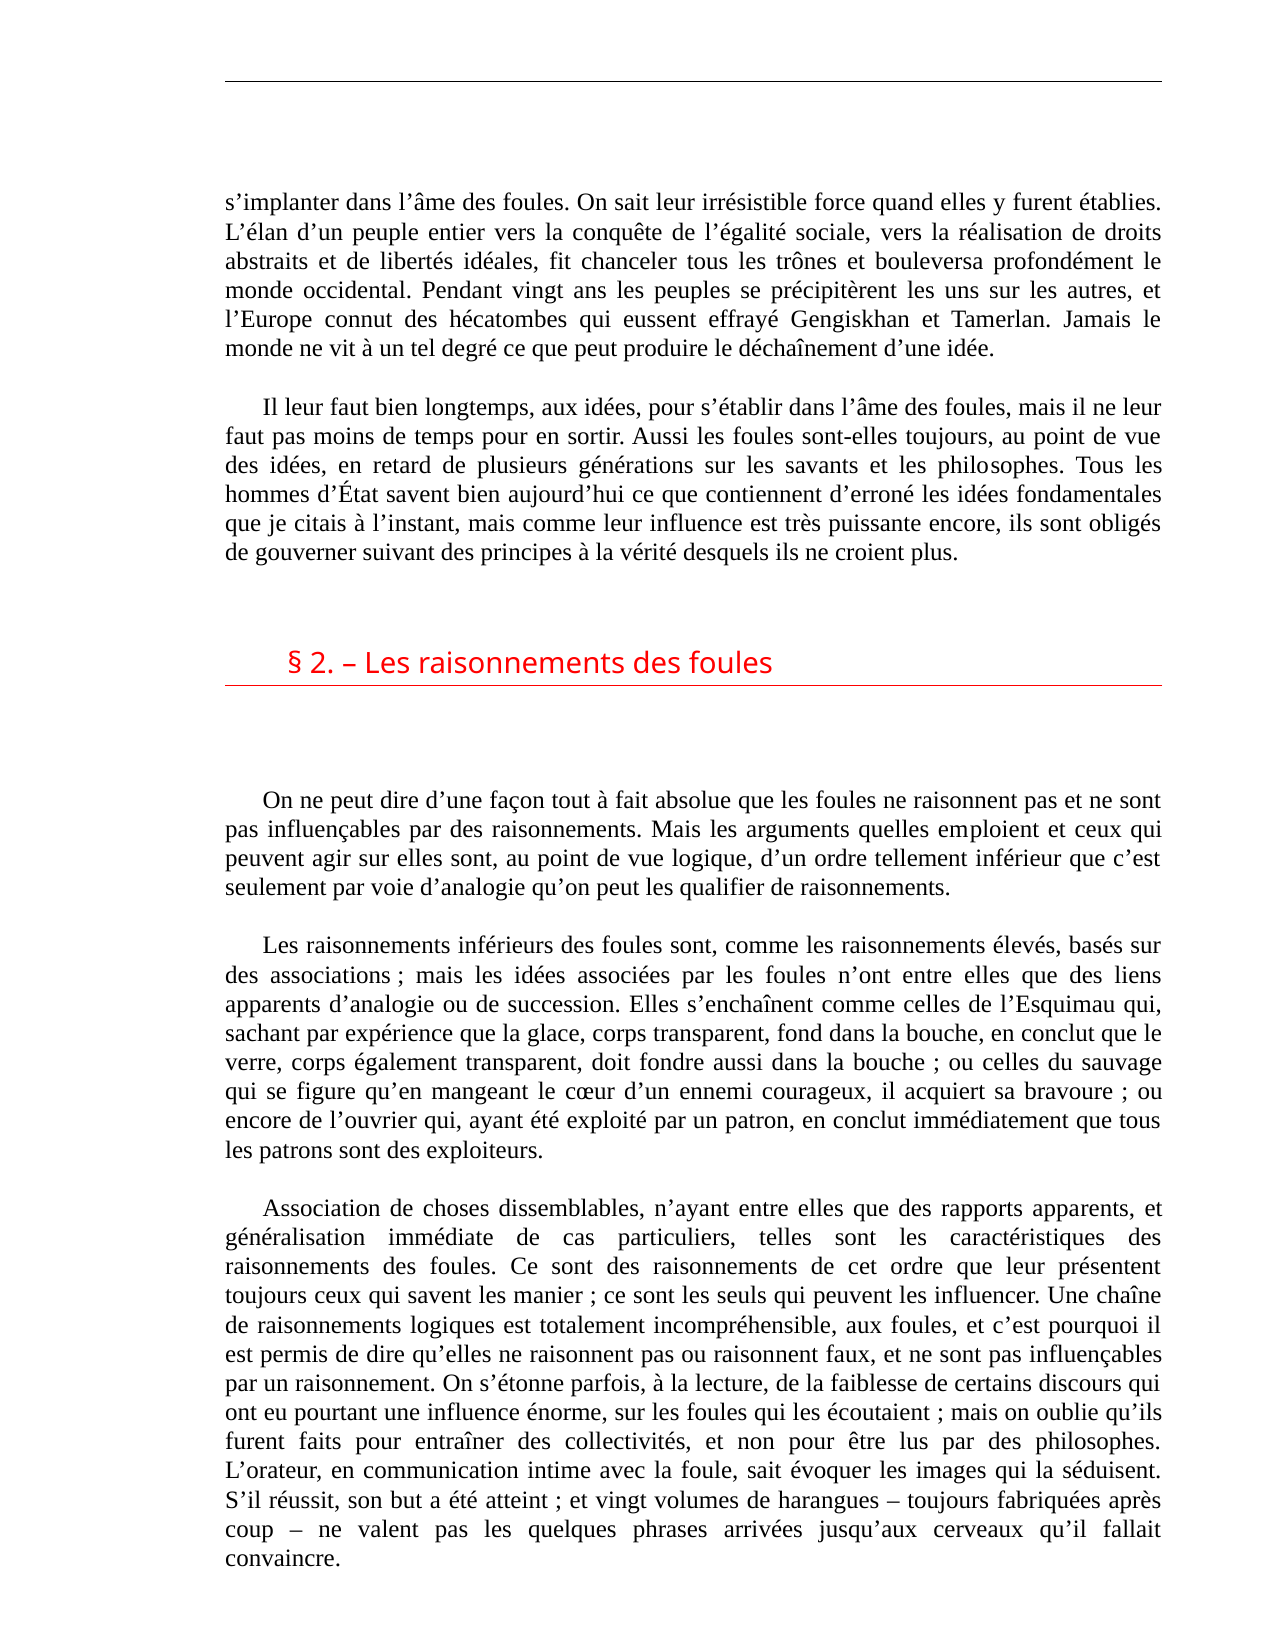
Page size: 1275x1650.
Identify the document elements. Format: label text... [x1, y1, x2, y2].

text On ne peut dire d’une façon tout à fait absolue que les foules ne raisonnent pas et ne sont pas influençables par des raisonnements. Mais les arguments quelles em­ploient et ceux qui peuvent agir sur elles sont, au point de vue logique, d’un ordre tellement inférieur que c’est seulement par voie d’analogie qu’on peut les qualifier de raisonnements. [225, 785, 1162, 901]
text Il leur faut bien longtemps, aux idées, pour s’établir dans l’âme des foules, mais il ne leur faut pas moins de temps pour en sortir. Aussi les foules sont-elles toujours, au point de vue des idées, en retard de plusieurs générations sur les savants et les philo­sophes. Tous les hommes d’État savent bien aujourd’hui ce que contiennent d’erroné les idées fondamentales que je citais à l’instant, mais comme leur influence est très puissante encore, ils sont obligés de gouverner suivant des principes à la vérité desquels ils ne croient plus. [225, 392, 1162, 567]
text Association de choses dissemblables, n’ayant entre elles que des rapports appa­rents, et généralisation immédiate de cas particuliers, telles sont les caractéristiques des raisonnements des foules. Ce sont des raisonnements de cet ordre que leur présentent toujours ceux qui savent les manier ; ce sont les seuls qui peuvent les influencer. Une chaîne de raisonnements logiques est totalement incompréhensible, aux foules, et c’est pourquoi il est permis de dire qu’elles ne raisonnent pas ou raison­nent faux, et ne sont pas influençables par un raisonnement. On s’étonne parfois, à la lecture, de la faiblesse de certains discours qui ont eu pourtant une influence énorme, sur les foules qui les écoutaient ; mais on oublie qu’ils furent faits pour entraîner des collectivités, et non pour être lus par des philosophes. L’orateur, en communication intime avec la foule, sait évoquer les images qui la séduisent. S’il réussit, son but a été atteint ; et vingt volumes de harangues – toujours fabriquées après coup – ne valent pas les quelques phrases arrivées jusqu’aux cerveaux qu’il fallait convaincre. [225, 1193, 1162, 1572]
subtitle § 2. – Les raisonnements des foules [225, 639, 1162, 685]
text Les raisonnements inférieurs des foules sont, comme les raisonnements élevés, basés sur des associations ; mais les idées associées par les foules n’ont entre elles que des liens apparents d’analogie ou de succession. Elles s’enchaînent comme celles de l’Esquimau qui, sa­chant par expérience que la glace, corps transparent, fond dans la bouche, en conclut que le verre, corps également transparent, doit fondre aussi dans la bouche ; ou celles du sauvage qui se figure qu’en mangeant le cœur d’un ennemi courageux, il acquiert sa bravoure ; ou encore de l’ouvrier qui, ayant été exploité par un patron, en conclut immédiatement que tous les patrons sont des exploiteurs. [225, 931, 1162, 1164]
text s’implanter dans l’âme des foules. On sait leur irrésistible force quand elles y furent établies. L’élan d’un peuple entier vers la conquête de l’égalité sociale, vers la réalisation de droits abstraits et de libertés idéales, fit chanceler tous les trônes et bouleversa profondément le monde occidental. Pendant vingt ans les peuples se précipitèrent les uns sur les autres, et l’Europe connut des hécatombes qui eussent effrayé Gengiskhan et Tamerlan. Jamais le monde ne vit à un tel degré ce que peut produire le déchaînement d’une idée. [225, 187, 1162, 362]
